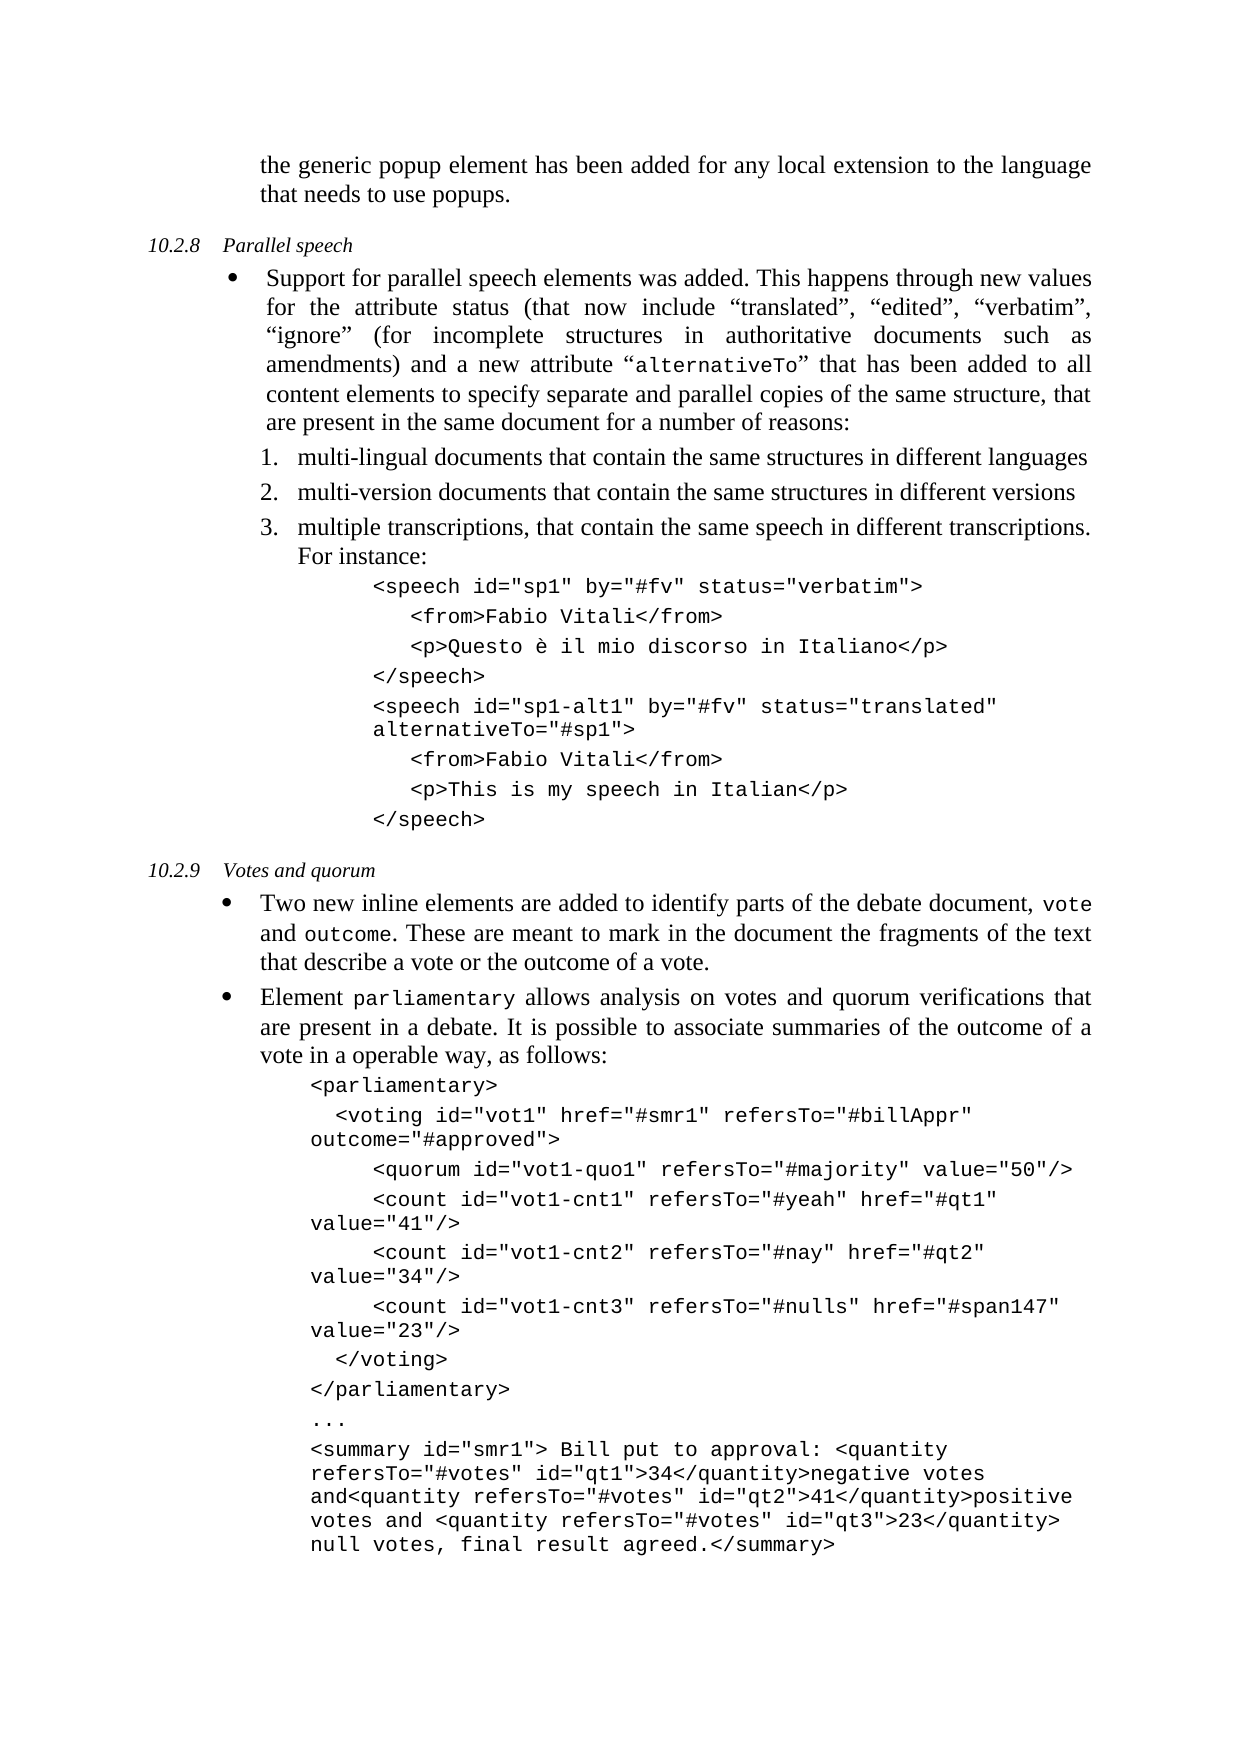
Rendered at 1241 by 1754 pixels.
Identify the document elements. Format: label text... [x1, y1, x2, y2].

text </parliamentary> [310, 1379, 1092, 1403]
text <from>Fabio Vitali</from> [373, 749, 1092, 773]
text <p>This is my speech in Italian</p> [373, 779, 1092, 803]
text <voting id="vot1" href="#smr1" refersTo="#billAppr" outcome="#approved"> [310, 1105, 1092, 1153]
list the generic popup element has been added for any local extension to the language that needs to use popups. [222, 150, 1092, 207]
list Element parliamentary allows analysis on votes and quorum verifications that are present in a debate. It is possible to associate summaries of the outcome of a vote in a operable way, as follows: [222, 982, 1092, 1069]
text </speech> [373, 809, 1092, 833]
subtitle Votes and quorum [148, 858, 1092, 882]
list multi-version documents that contain the same structures in different versions [260, 477, 1092, 506]
text </speech> [373, 666, 1092, 689]
text <count id="vot1-cnt2" refersTo="#nay" href="#qt2" value="34"/> [310, 1242, 1092, 1290]
text <quorum id="vot1-quo1" refersTo="#majority" value="50"/> [310, 1159, 1092, 1183]
text <count id="vot1-cnt3" refersTo="#nulls" href="#span147" value="23"/> [310, 1296, 1092, 1343]
text </voting> [310, 1349, 1092, 1373]
list Support for parallel speech elements was added. This happens through new values for the attribute status (that now include “translated”, “edited”, “verbatim”, “ignore” (for incomplete structures in authoritative documents such as amendments) and a new attribute “alternativeTo” that has been added to all content elements to specify separate and parallel copies of the same structure, that are present in the same document for a number of reasons: [228, 263, 1092, 436]
list Two new inline elements are added to identify parts of the debate document, vote and outcome. These are meant to mark in the document the fragments of the text that describe a vote or the outcome of a vote. [222, 888, 1092, 976]
text <from>Fabio Vitali</from> [373, 606, 1092, 630]
list multiple transcriptions, that contain the same speech in different transcriptions. For instance: [260, 512, 1092, 570]
text <summary id="smr1"> Bill put to approval: <quantity refersTo="#votes" id="qt1">34</quantity>negative votes and<quantity refersTo="#votes" id="qt2">41</quantity>positive votes and <quantity refersTo="#votes" id="qt3">23</quantity> null votes, final result agreed.</summary> [310, 1439, 1092, 1557]
subtitle Parallel speech [148, 232, 1092, 257]
text <parliamentary> [310, 1076, 1092, 1099]
list multi-lingual documents that contain the same structures in different languages [260, 442, 1092, 471]
text <speech id="sp1-alt1" by="#fv" status="translated" alternativeTo="#sp1"> [373, 696, 1092, 743]
text <count id="vot1-cnt1" refersTo="#yeah" href="#qt1" value="41"/> [310, 1189, 1092, 1236]
text <p>Questo è il mio discorso in Italiano</p> [373, 636, 1092, 659]
text ... [310, 1409, 1092, 1433]
text <speech id="sp1" by="#fv" status="verbatim"> [373, 576, 1092, 600]
